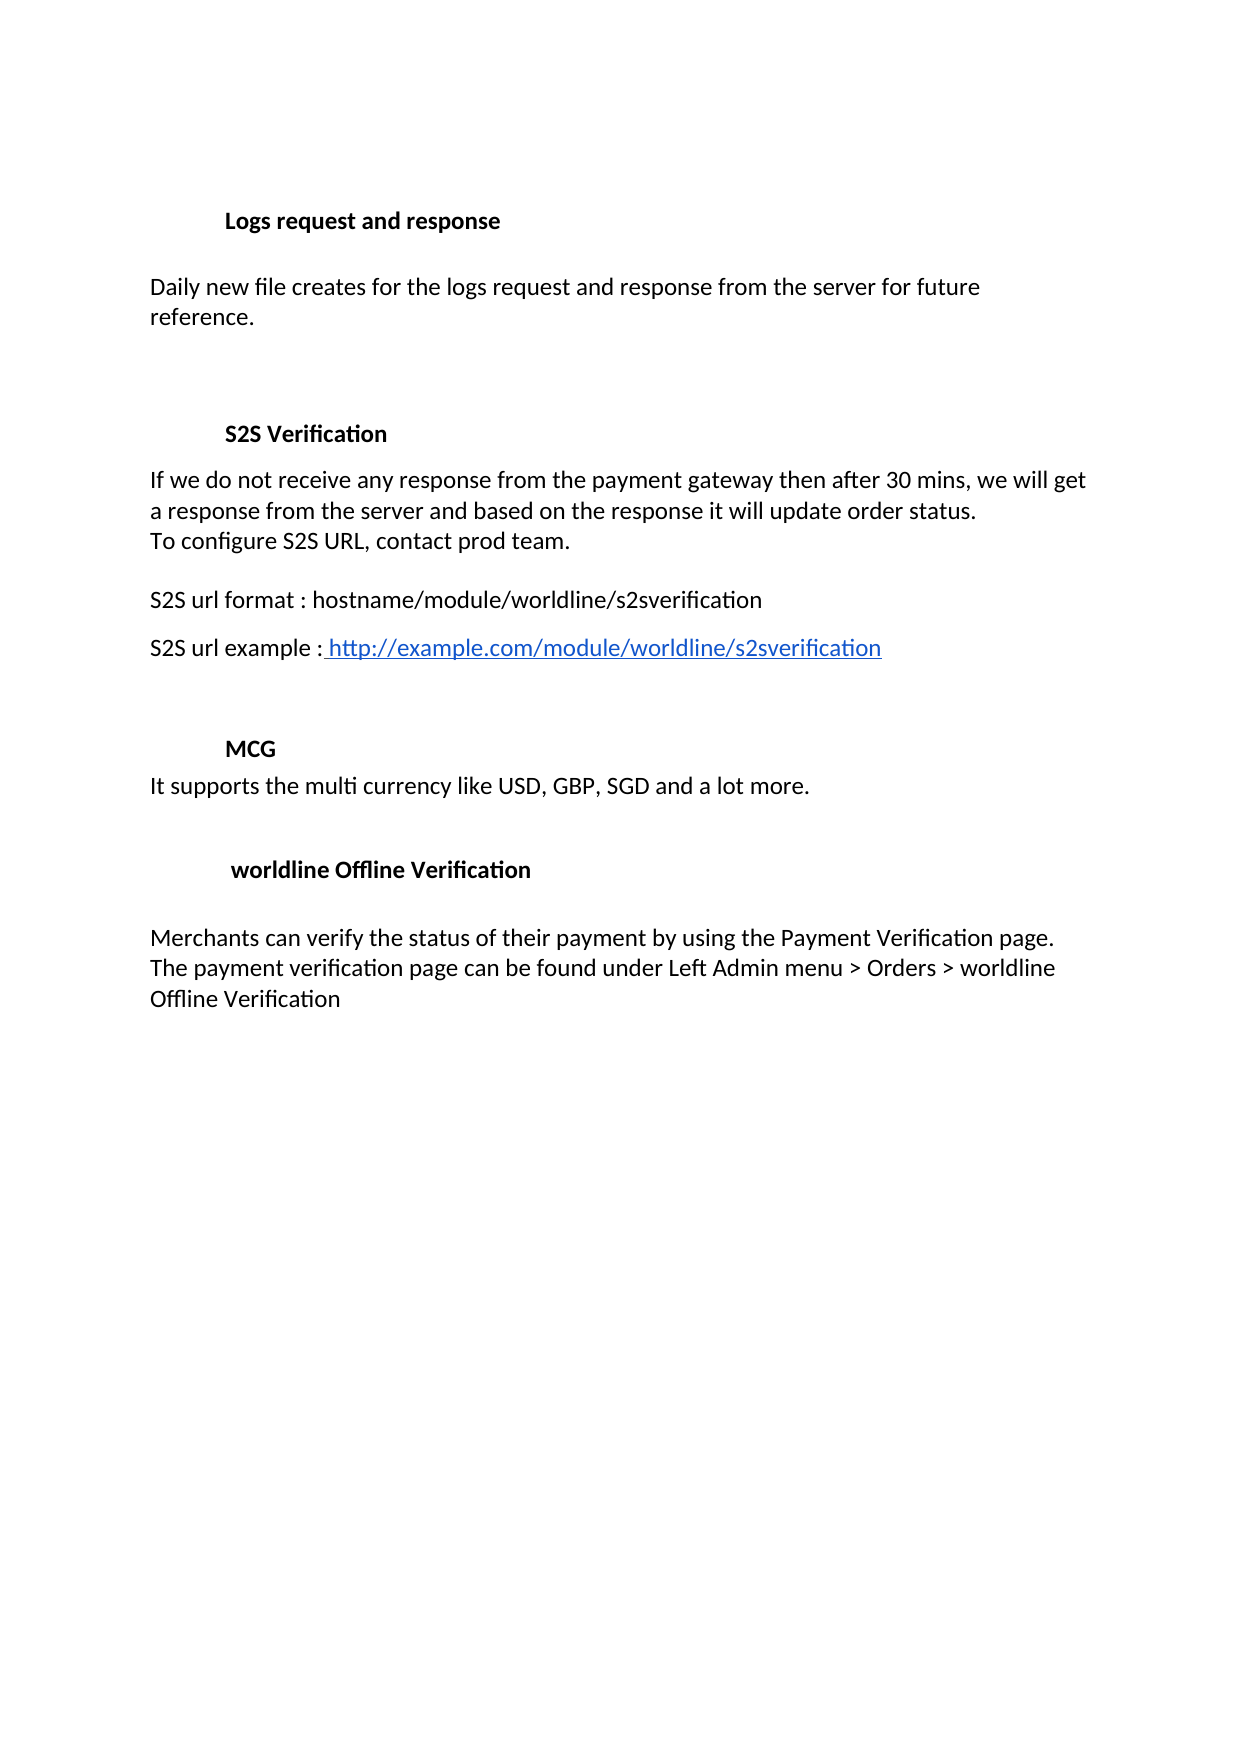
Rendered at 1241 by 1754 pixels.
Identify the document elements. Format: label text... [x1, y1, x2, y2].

text If we do not receive any response from the payment gateway then after 30 mins, we will get a response from the server and based on the response it will update order status. [150, 464, 1090, 525]
subtitle MCG [225, 733, 1090, 764]
text Merchants can verify the status of their payment by using the Payment Verification page. The payment verification page can be found under Left Admin menu > Orders > worldline Offline Verification [150, 922, 1090, 1013]
text S2S url example : http://example.com/module/worldline/s2sverification [150, 632, 1090, 662]
subtitle worldline Offline Verification [225, 854, 1090, 885]
text Daily new file creates for the logs request and response from the server for future reference. [150, 271, 1090, 332]
text S2S url format : hostname/module/worldline/s2sverification [150, 584, 1090, 615]
text It supports the multi currency like USD, GBP, SGD and a lot more. [150, 770, 1090, 801]
subtitle Logs request and response [225, 206, 1090, 236]
subtitle S2S Verification [225, 418, 1090, 449]
text To configure S2S URL, contact prod team. [150, 525, 1090, 556]
